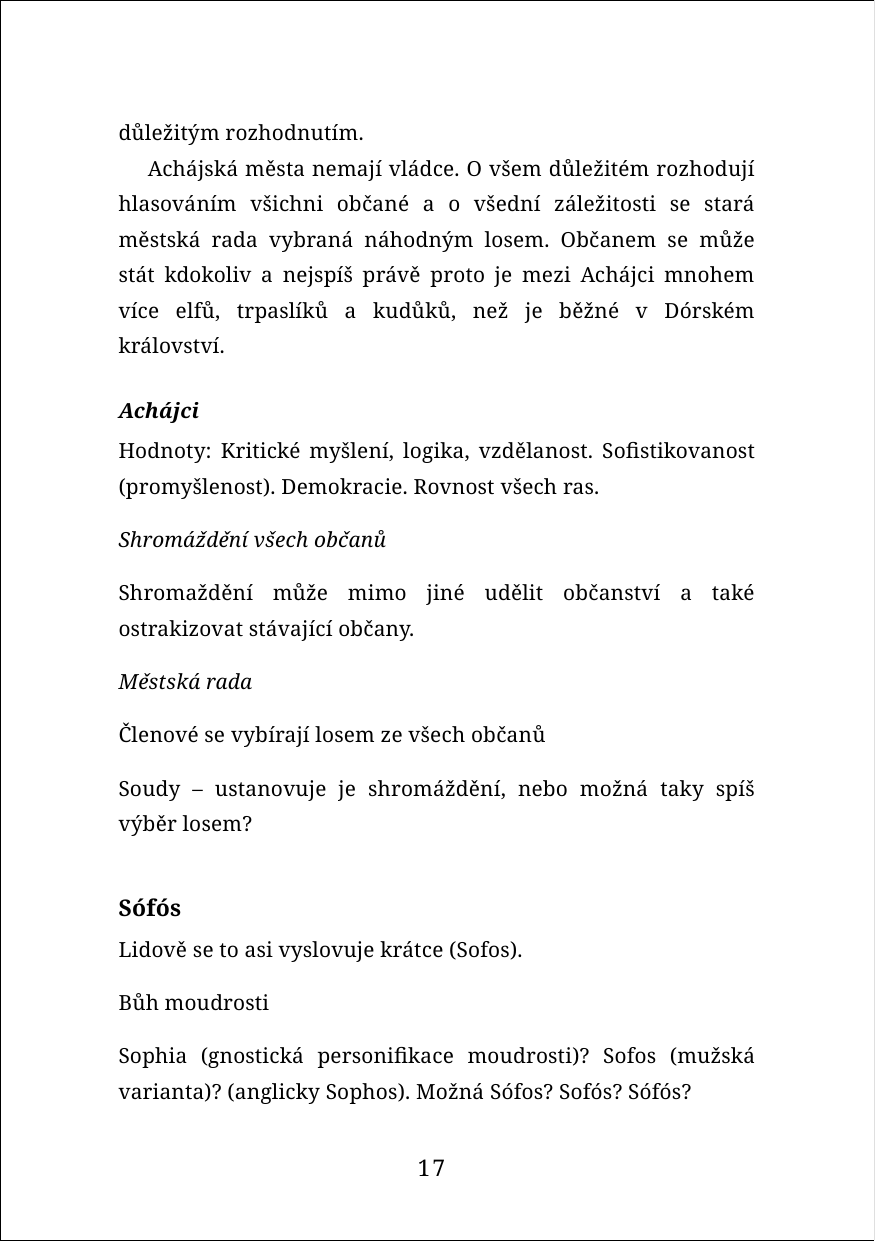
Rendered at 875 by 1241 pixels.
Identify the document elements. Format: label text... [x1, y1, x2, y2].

text Soudy – ustanovuje je shromáždění, nebo možná taky spíš výběr losem? [118, 774, 756, 838]
text Členové se vybírají losem ze všech občanů [118, 721, 756, 749]
text Městská rada [118, 667, 756, 696]
text důležitým rozhodnutím. Achájská města nemají vládce. O všem důležitém rozhodují hlasováním všichni občané a o všední záležitosti se stará městská rada vybraná náhodným losem. Občanem se může stát kdokoliv a nejspíš právě proto je mezi Achájci mnohem více elfů, trpaslíků a kudůků, než je běžné v Dórském království. [118, 118, 756, 360]
text Sophia (gnostická personifikace moudrosti)? Sofos (mužská varianta)? (anglicky Sophos). Možná Sófos? Sofós? Sófós? [118, 1042, 756, 1106]
text Lidově se to asi vyslovuje krátce (Sofos). [118, 935, 756, 963]
text Shromáždění všech občanů [118, 525, 756, 554]
text Shromaždění může mimo jiné udělit občanství a také ostrakizovat stávající občany. [118, 578, 756, 642]
subtitle Sófós [118, 892, 756, 923]
subtitle Achájci [118, 396, 756, 425]
text Bůh moudrosti [118, 988, 756, 1017]
text Hodnoty: Kritické myšlení, logika, vzdělanost. Sofistikovanost (promyšlenost). Demokracie. Rovnost všech ras. [118, 437, 756, 501]
